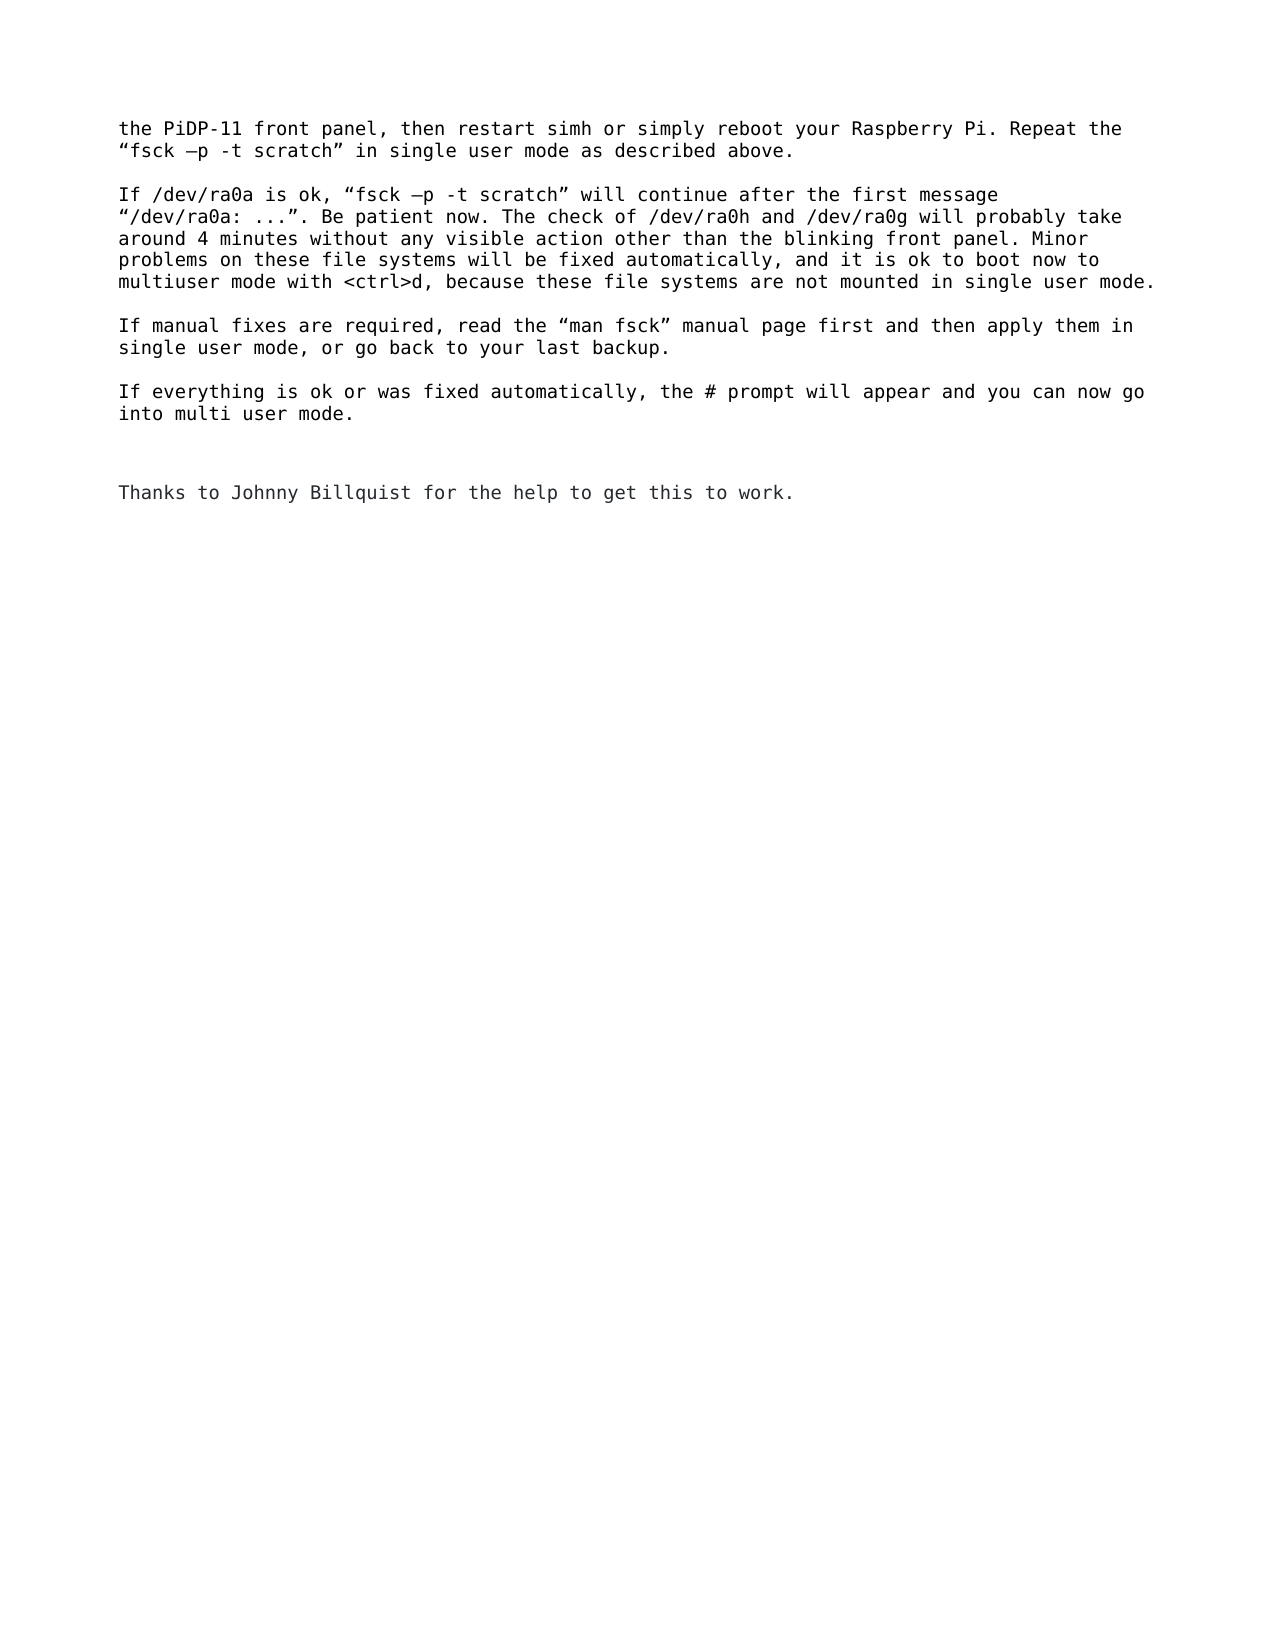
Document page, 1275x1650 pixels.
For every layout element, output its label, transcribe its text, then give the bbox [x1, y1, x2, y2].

text If everything is ok or was fixed automatically, the # prompt will appear and you can now go into multi user mode. [118, 381, 1157, 424]
text If /dev/ra0a is ok, “fsck –p -t scratch” will continue after the first message “/dev/ra0a: ...”. Be patient now. The check of /dev/ra0h and /dev/ra0g will probably take around 4 minutes without any visible action other than the blinking front panel. Minor problems on these file systems will be fixed automatically, and it is ok to boot now to multiuser mode with <ctrl>d, because these file systems are not mounted in single user mode. [118, 184, 1157, 293]
text If manual fixes are required, read the “man fsck” manual page first and then apply them in single user mode, or go back to your last backup. [118, 315, 1157, 359]
text the PiDP-11 front panel, then restart simh or simply reboot your Raspberry Pi. Repeat the “fsck –p -t scratch” in single user mode as described above. [118, 118, 1157, 162]
text Thanks to Johnny Billquist for the help to get this to work. [118, 482, 1157, 504]
